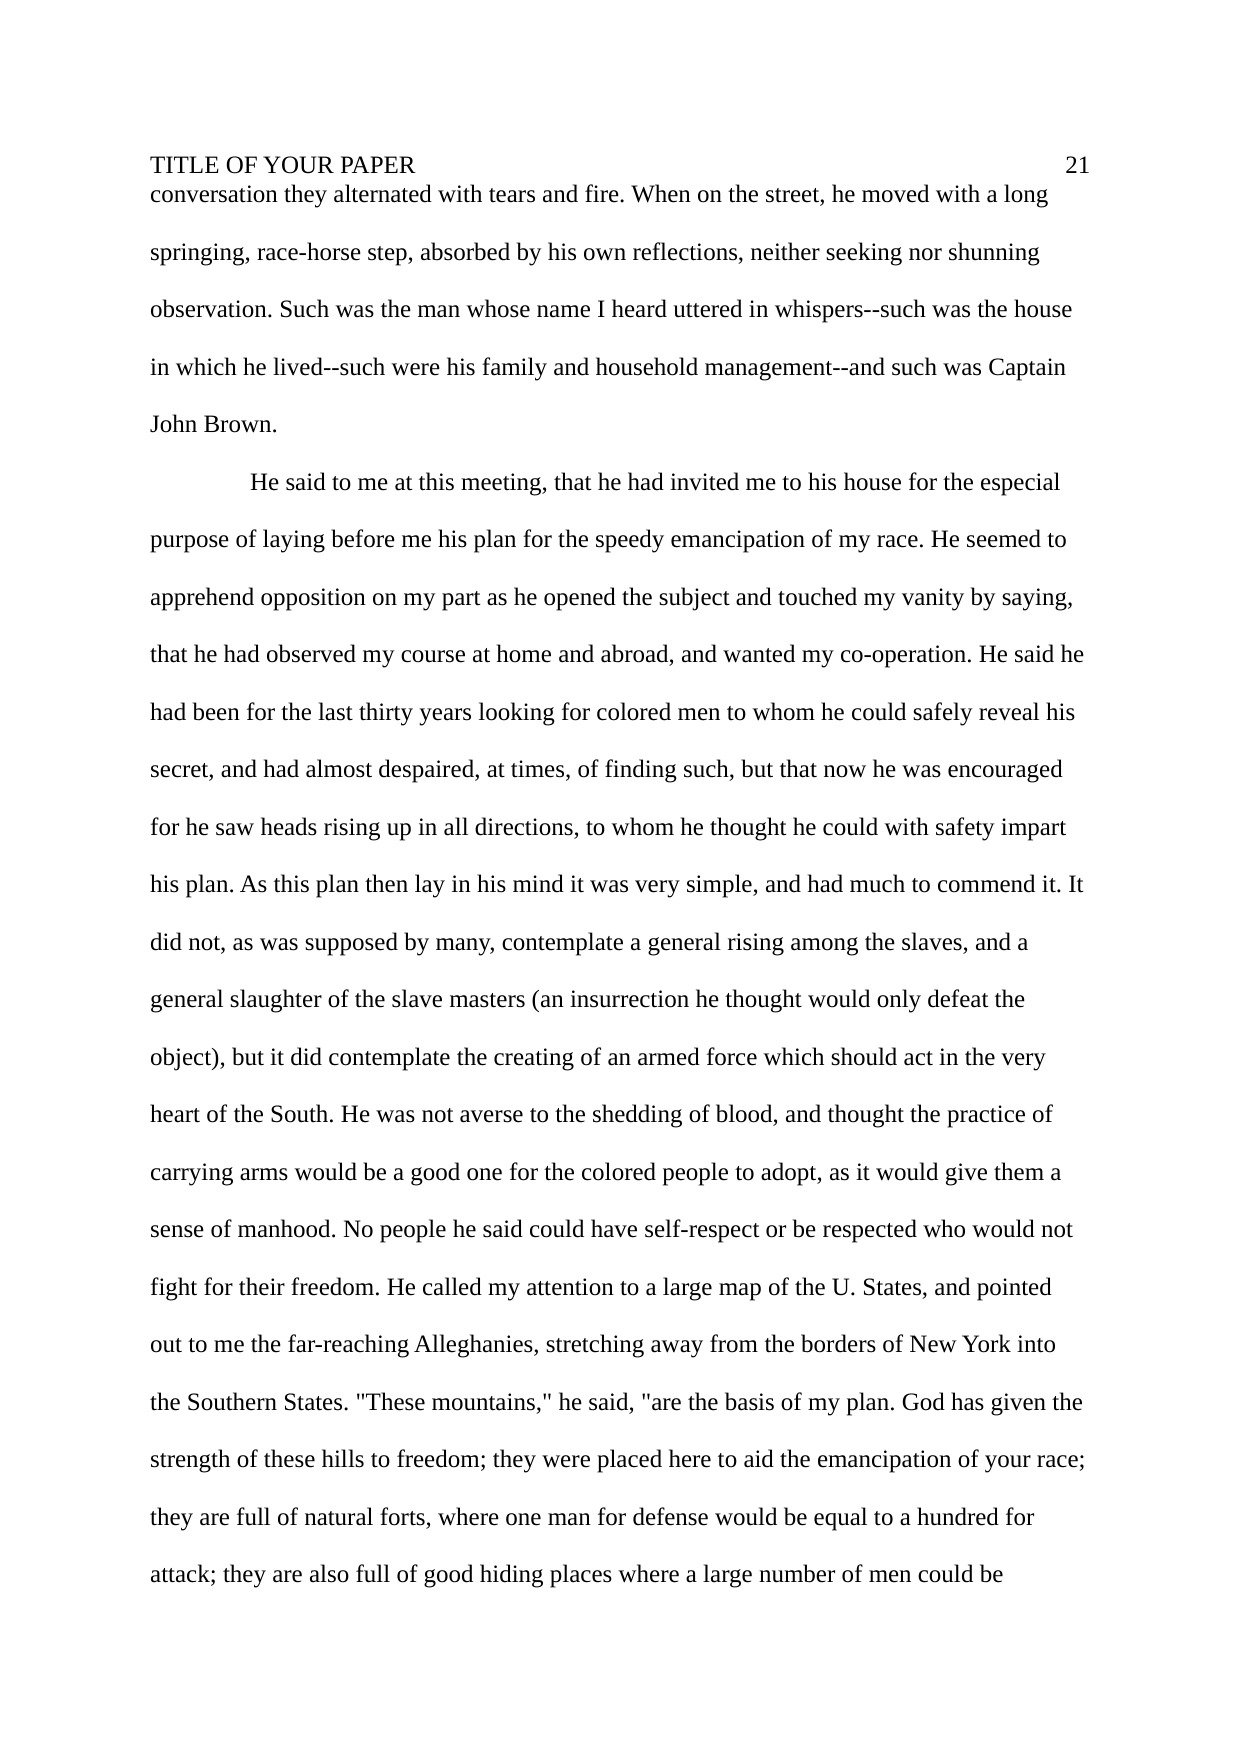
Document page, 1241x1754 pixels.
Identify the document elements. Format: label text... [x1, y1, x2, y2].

text He said to me at this meeting, that he had invited me to his house for the especial purpose of laying before me his plan for the speedy emancipation of my race. He seemed to apprehend opposition on my part as he opened the subject and touched my vanity by saying, that he had observed my course at home and abroad, and wanted my co-operation. He said he had been for the last thirty years looking for colored men to whom he could safely reveal his secret, and had almost despaired, at times, of finding such, but that now he was encouraged for he saw heads rising up in all directions, to whom he thought he could with safety impart his plan. As this plan then lay in his mind it was very simple, and had much to commend it. It did not, as was supposed by many, contemplate a general rising among the slaves, and a general slaughter of the slave masters (an insurrection he thought would only defeat the object), but it did contemplate the creating of an armed force which should act in the very heart of the South. He was not averse to the shedding of blood, and thought the practice of carrying arms would be a good one for the colored people to adopt, as it would give them a sense of manhood. No people he said could have self-respect or be respected who would not fight for their freedom. He called my attention to a large map of the U. States, and pointed out to me the far-reaching Alleghanies, stretching away from the borders of New York into the Southern States. "These mountains," he said, "are the basis of my plan. God has given the strength of these hills to freedom; they were placed here to aid the emancipation of your race; they are full of natural forts, where one man for defense would be equal to a hundred for attack; they are also full of good hiding places where a large number of men could be [150, 467, 1090, 1588]
text conversation they alternated with tears and fire. When on the street, he moved with a long springing, race-horse step, absorbed by his own reflections, neither seeking nor shunning observation. Such was the man whose name I heard uttered in whispers--such was the house in which he lived--such were his family and household management--and such was Captain John Brown. [150, 179, 1090, 438]
